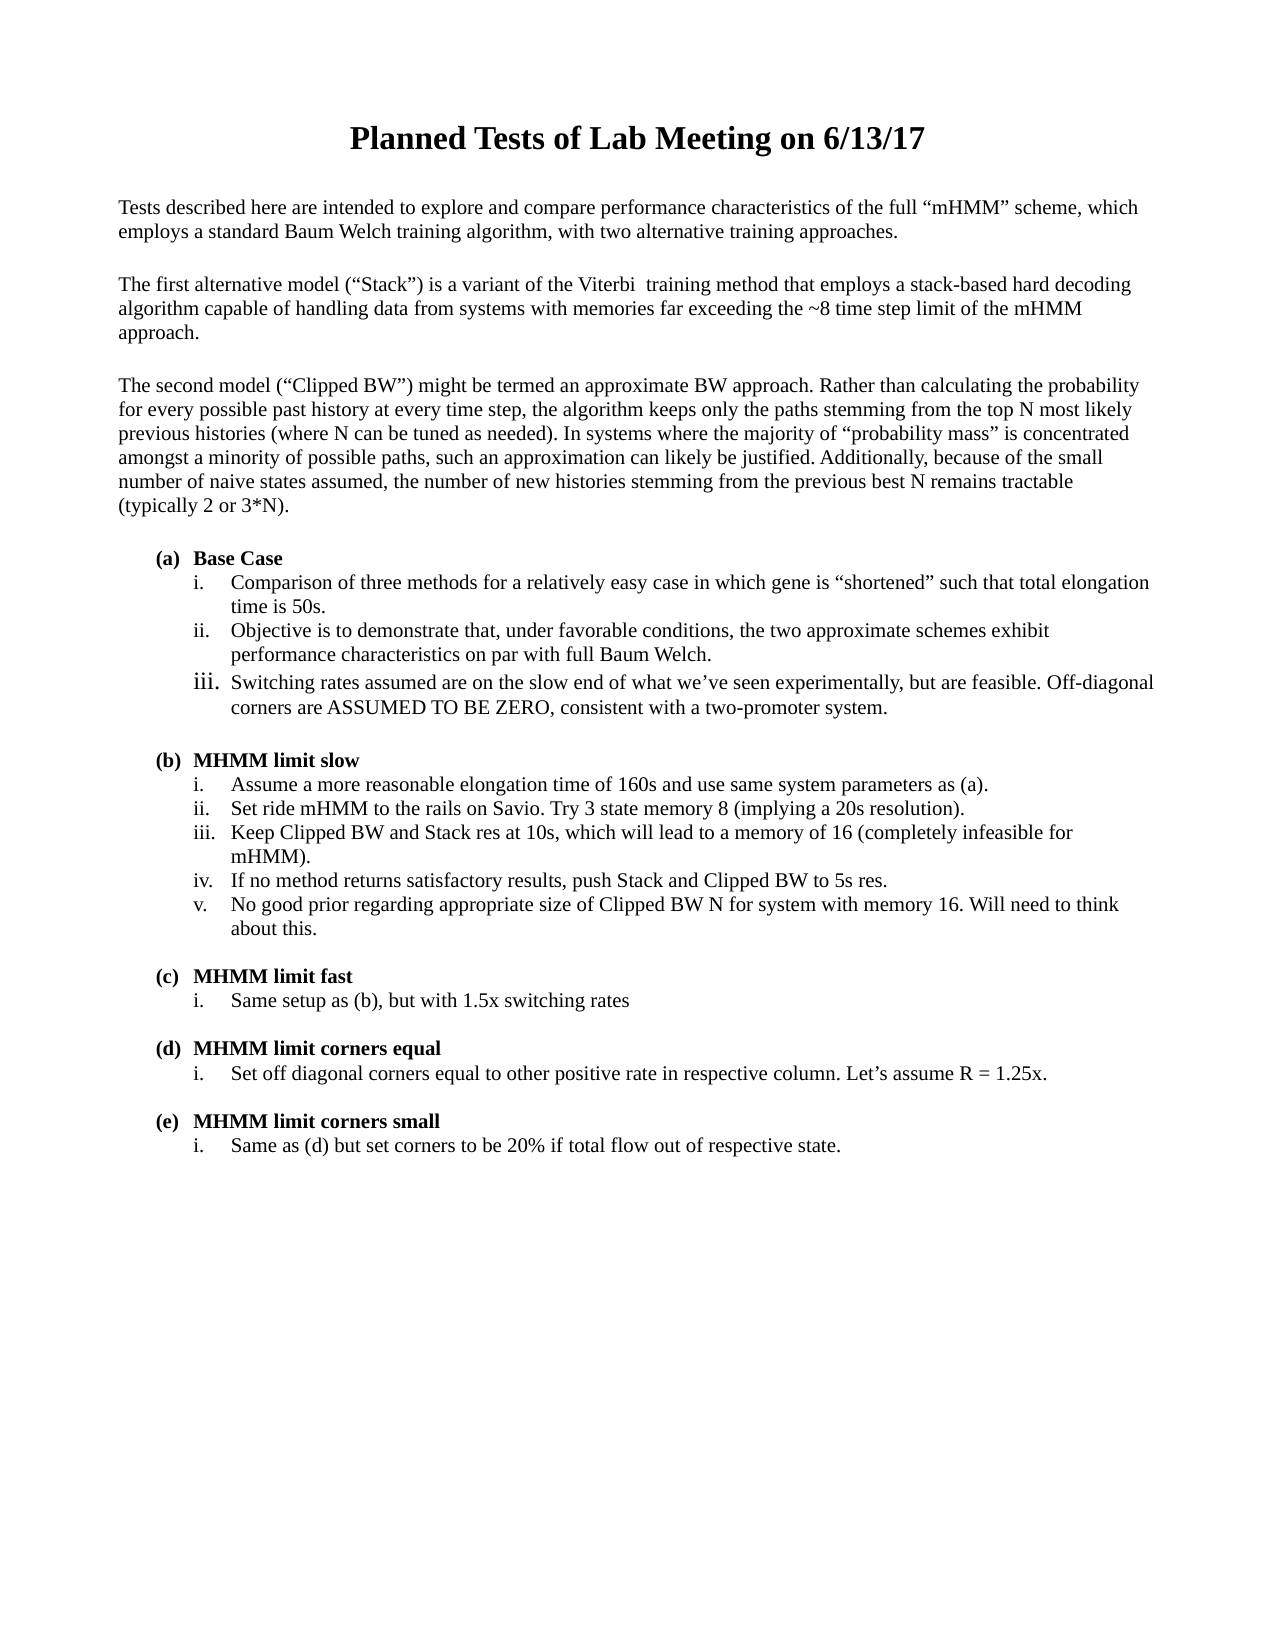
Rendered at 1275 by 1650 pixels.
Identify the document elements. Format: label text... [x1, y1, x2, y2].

text Planned Tests of Lab Meeting on 6/13/17 [118, 118, 1157, 156]
list MHMM limit fast [156, 964, 1157, 988]
text The first alternative model (“Stack”) is a variant of the Viterbi training method that employs a stack-based hard decoding algorithm capable of handling data from systems with memories far exceeding the ~8 time step limit of the mHMM approach. [118, 272, 1157, 344]
text The second model (“Clipped BW”) might be termed an approximate BW approach. Rather than calculating the probability for every possible past history at every time step, the algorithm keeps only the paths stemming from the top N most likely previous histories (where N can be tuned as needed). In systems where the majority of “probability mass” is concentrated amongst a minority of possible paths, such an approximation can likely be justified. Additionally, because of the small number of naive states assumed, the number of new histories stemming from the previous best N remains tractable (typically 2 or 3*N). [118, 373, 1157, 517]
list If no method returns satisfactory results, push Stack and Clipped BW to 5s res. [193, 868, 1157, 892]
list Same as (d) but set corners to be 20% if total flow out of respective state. [193, 1133, 1157, 1157]
list Set ride mHMM to the rails on Savio. Try 3 state memory 8 (implying a 20s resolution). [193, 796, 1157, 820]
list Switching rates assumed are on the slow end of what we’ve seen experimentally, but are feasible. Off-diagonal corners are ASSUMED TO BE ZERO, consistent with a two-promoter system. [193, 666, 1157, 719]
list No good prior regarding appropriate size of Clipped BW N for system with memory 16. Will need to think about this. [193, 892, 1157, 940]
text Tests described here are intended to explore and compare performance characteristics of the full “mHMM” scheme, which employs a standard Baum Welch training algorithm, with two alternative training approaches. [118, 195, 1157, 243]
list Same setup as (b), but with 1.5x switching rates [193, 988, 1157, 1012]
list Comparison of three methods for a relatively easy case in which gene is “shortened” such that total elongation time is 50s. [193, 570, 1157, 618]
list Base Case [156, 546, 1157, 570]
list Objective is to demonstrate that, under favorable conditions, the two approximate schemes exhibit performance characteristics on par with full Baum Welch. [193, 618, 1157, 666]
list MHMM limit corners equal [156, 1036, 1157, 1060]
list Set off diagonal corners equal to other positive rate in respective column. Let’s assume R = 1.25x. [193, 1060, 1157, 1084]
list Assume a more reasonable elongation time of 160s and use same system parameters as (a). [193, 772, 1157, 796]
list Keep Clipped BW and Stack res at 10s, which will lead to a memory of 16 (completely infeasible for mHMM). [193, 820, 1157, 868]
list MHMM limit corners small [156, 1108, 1157, 1133]
list MHMM limit slow [156, 748, 1157, 772]
